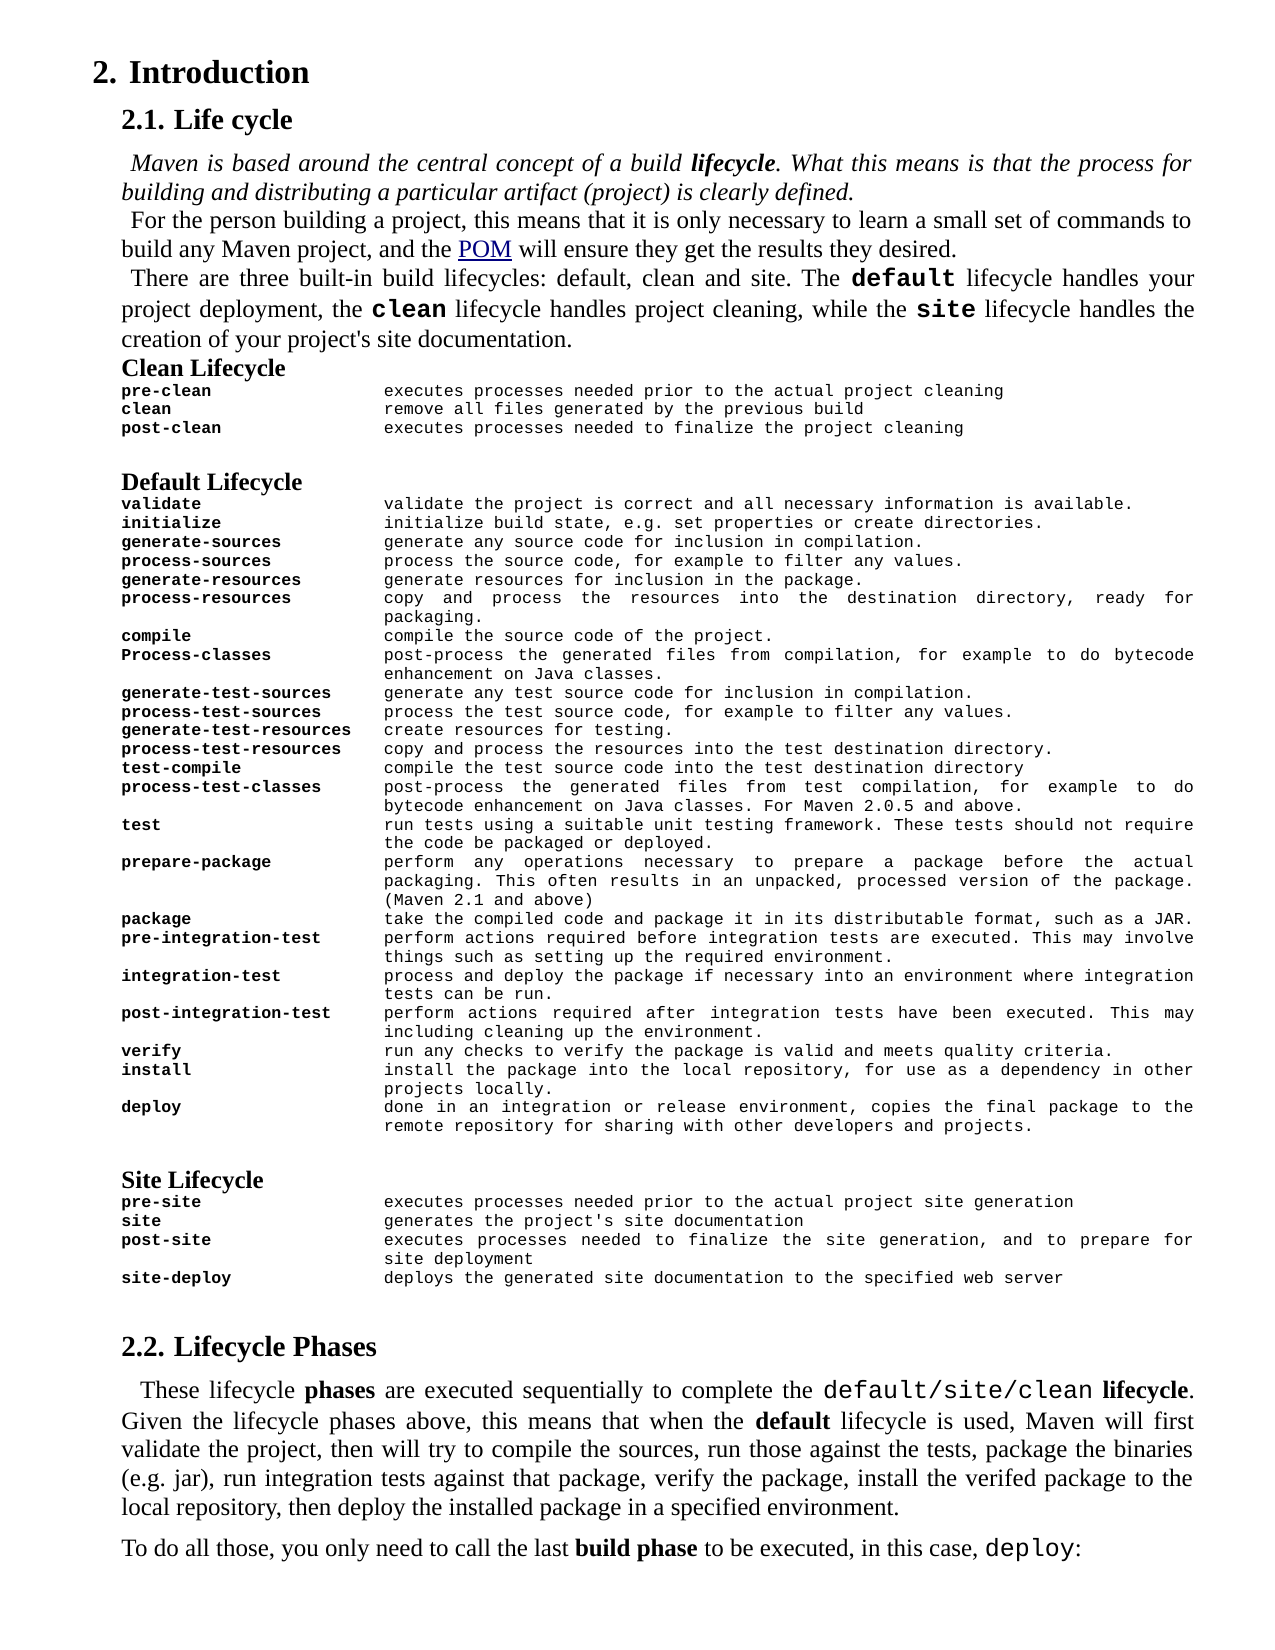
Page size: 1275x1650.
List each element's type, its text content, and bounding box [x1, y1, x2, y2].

text generate-test-resources create resources for testing. [121, 722, 1194, 741]
subtitle Introduction [84, 52, 1194, 90]
text Site Lifecycle [121, 1165, 1194, 1194]
text post-clean executes processes needed to finalize the project cleaning [121, 420, 1194, 439]
text site generates the project's site documentation [121, 1213, 1194, 1232]
text process-test-sources process the test source code, for example to filter any values. [121, 703, 1194, 722]
text compile compile the source code of the project. [121, 628, 1194, 647]
text install install the package into the local repository, for use as a dependency in other projects locally. [121, 1061, 1194, 1099]
text generate-sources generate any source code for inclusion in compilation. [121, 533, 1194, 552]
subtitle Lifecycle Phases [114, 1329, 1194, 1363]
text process-test-classes post-process the generated files from test compilation, for example to do bytecode enhancement on Java classes. For Maven 2.0.5 and above. [121, 778, 1194, 816]
text prepare-package perform any operations necessary to prepare a package before the actual packaging. This often results in an unpacked, processed version of the package. (Maven 2.1 and above) [121, 854, 1194, 911]
text package take the compiled code and package it in its distributable format, such as a JAR. [121, 911, 1194, 929]
text test run tests using a suitable unit testing framework. These tests should not require the code be packaged or deployed. [121, 816, 1194, 854]
text process-test-resources copy and process the resources into the test destination directory. [121, 741, 1194, 760]
text integration-test process and deploy the package if necessary into an environment where integration tests can be run. [121, 967, 1194, 1005]
text post-integration-test perform actions required after integration tests have been executed. This may including cleaning up the environment. [121, 1005, 1194, 1042]
text pre-clean executes processes needed prior to the actual project cleaning [121, 382, 1194, 401]
text Default Lifecycle [121, 467, 1194, 496]
text Process-classes post-process the generated files from compilation, for example to do bytecode enhancement on Java classes. [121, 647, 1194, 684]
subtitle Life cycle [114, 102, 1194, 136]
text For the person building a project, this means that it is only necessary to learn a small set of commands to build any Maven project, and the POM will ensure they get the results they desired. [121, 205, 1194, 263]
text deploy done in an integration or release environment, copies the final package to the remote repository for sharing with other developers and projects. [121, 1099, 1194, 1137]
text process-resources copy and process the resources into the destination directory, ready for packaging. [121, 590, 1194, 628]
text There are three built-in build lifecycles: default, clean and site. The default lifecycle handles your project deployment, the clean lifecycle handles project cleaning, while the site lifecycle handles the creation of your project's site documentation. [121, 263, 1194, 353]
text validate validate the project is correct and all necessary information is available. [121, 496, 1194, 514]
text site-deploy deploys the generated site documentation to the specified web server [121, 1269, 1194, 1288]
text pre-site executes processes needed prior to the actual project site generation [121, 1194, 1194, 1213]
text verify run any checks to verify the package is valid and meets quality criteria. [121, 1042, 1194, 1061]
text post-site executes processes needed to finalize the site generation, and to prepare for site deployment [121, 1232, 1194, 1269]
text To do all those, you only need to call the last build phase to be executed, in this case, deploy: [121, 1533, 1194, 1564]
text clean remove all files generated by the previous build [121, 401, 1194, 420]
text generate-resources generate resources for inclusion in the package. [121, 571, 1194, 590]
text pre-integration-test perform actions required before integration tests are executed. This may involve things such as setting up the required environment. [121, 929, 1194, 967]
text Clean Lifecycle [121, 353, 1194, 382]
text initialize initialize build state, e.g. set properties or create directories. [121, 514, 1194, 533]
text generate-test-sources generate any test source code for inclusion in compilation. [121, 684, 1194, 703]
text These lifecycle phases are executed sequentially to complete the default/site/clean lifecycle. Given the lifecycle phases above, this means that when the default lifecycle is used, Maven will first validate the project, then will try to compile the sources, run those against the tests, package the binaries (e.g. jar), run integration tests against that package, verify the package, install the verifed package to the local repository, then deploy the installed package in a specified environment. [121, 1375, 1194, 1521]
text process-sources process the source code, for example to filter any values. [121, 552, 1194, 571]
text test-compile compile the test source code into the test destination directory [121, 760, 1194, 778]
text Maven is based around the central concept of a build lifecycle. What this means is that the process for building and distributing a particular artifact (project) is clearly defined. [121, 148, 1194, 205]
